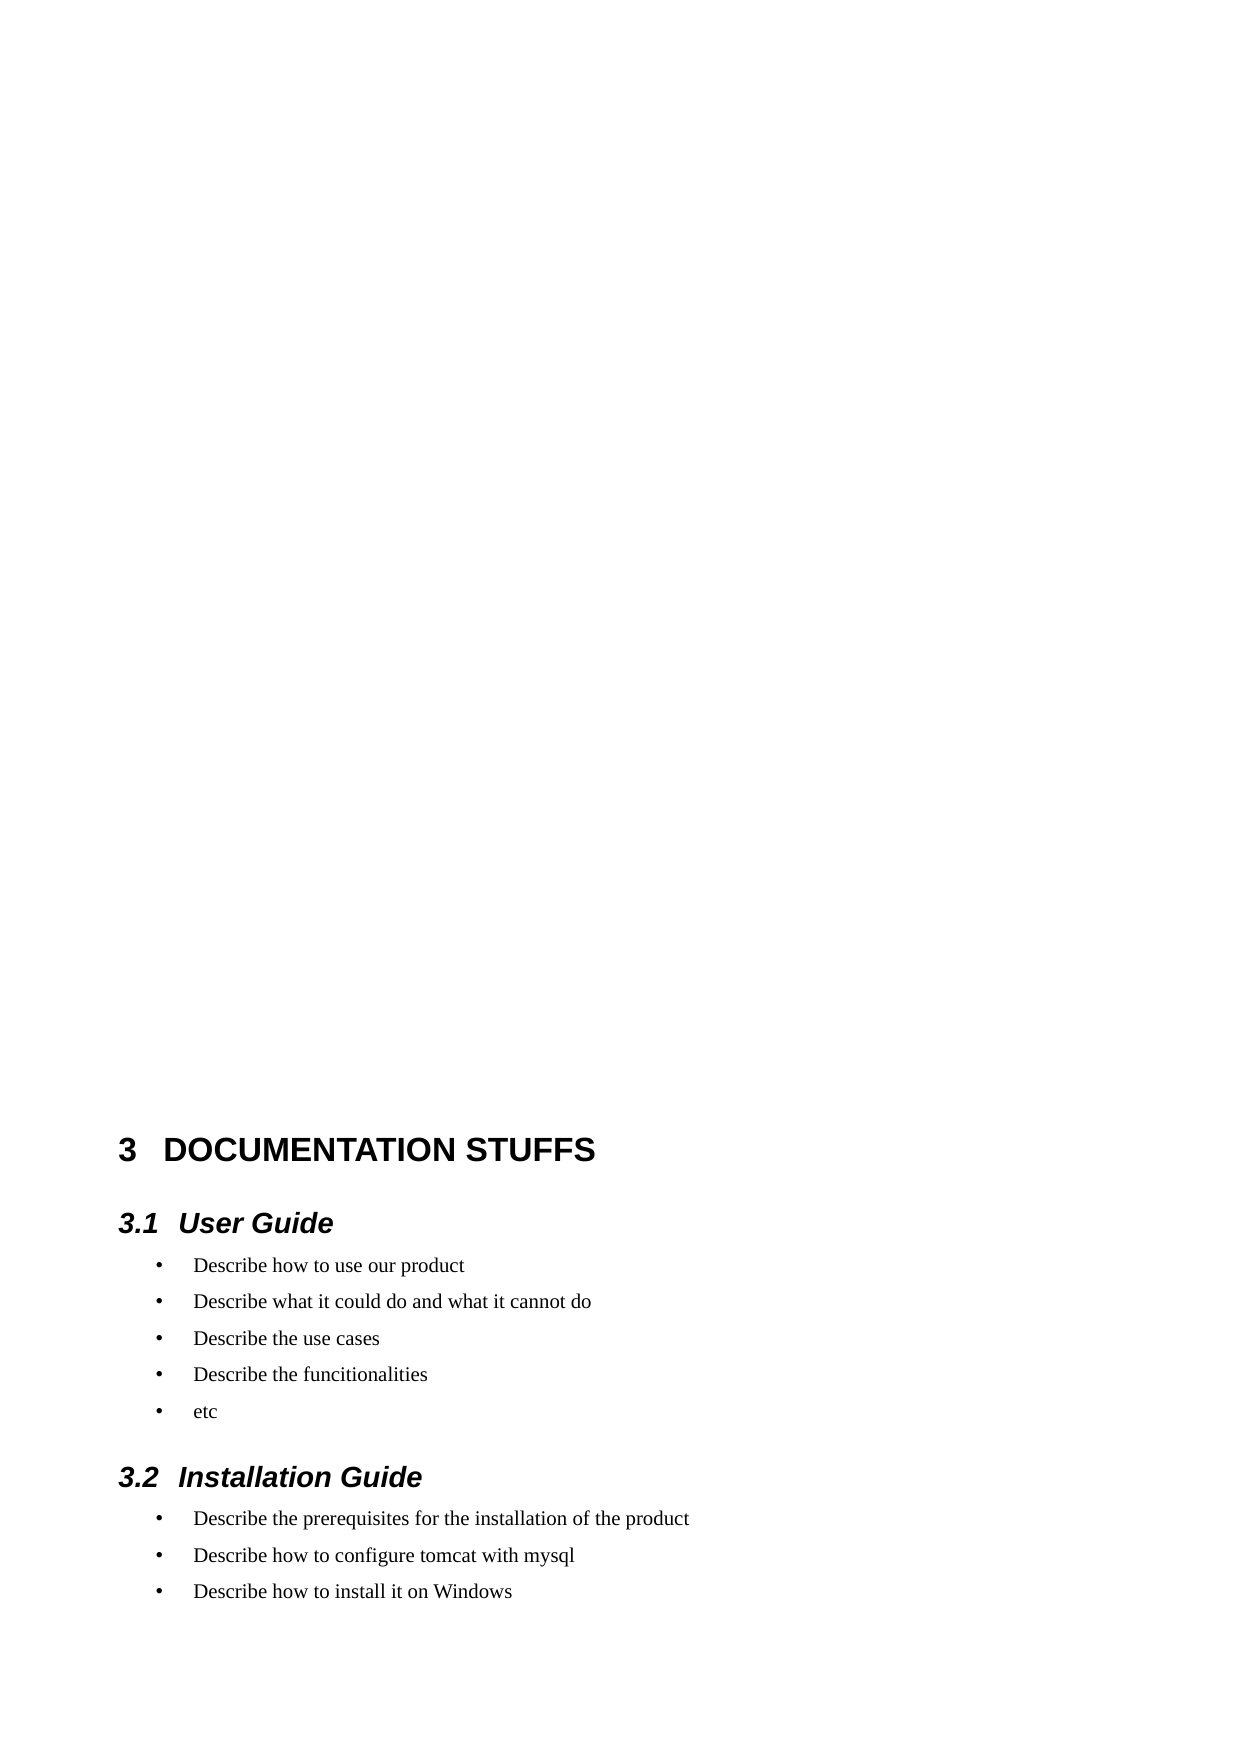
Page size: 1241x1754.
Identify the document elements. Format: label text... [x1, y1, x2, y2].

subtitle User Guide [118, 1206, 1122, 1240]
list Describe what it could do and what it cannot do [156, 1289, 1122, 1313]
list Describe the use cases [156, 1326, 1122, 1350]
list Describe the funcitionalities [156, 1362, 1122, 1386]
list Describe the prerequisites for the installation of the product [156, 1506, 1122, 1530]
list Describe how to configure tomcat with mysql [156, 1543, 1122, 1567]
list Describe how to install it on Windows [156, 1579, 1122, 1603]
list etc [156, 1399, 1122, 1423]
subtitle DOCUMENTATION STUFFS [118, 1130, 1122, 1169]
list Describe how to use our product [156, 1252, 1122, 1277]
subtitle Installation Guide [118, 1460, 1122, 1494]
